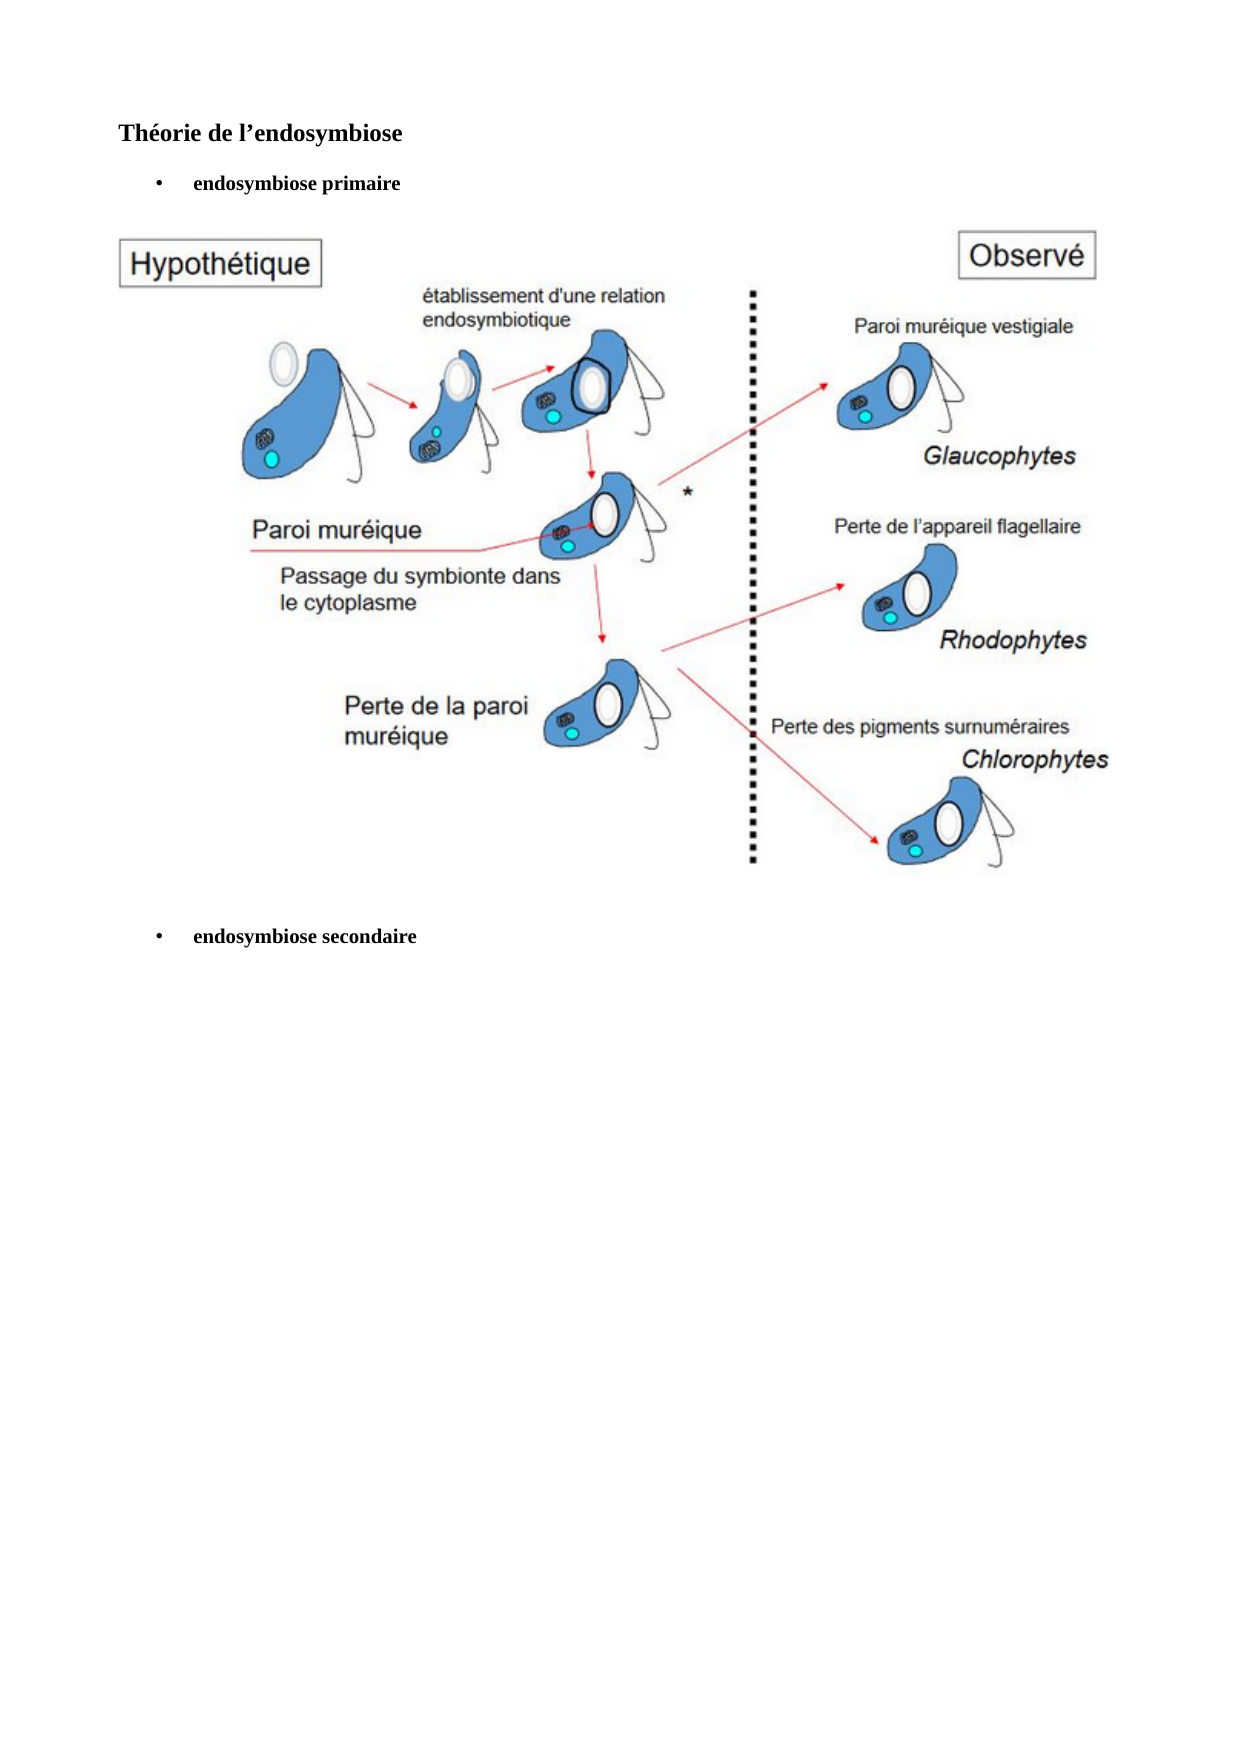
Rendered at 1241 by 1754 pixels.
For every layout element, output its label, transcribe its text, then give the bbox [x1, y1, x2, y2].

text Théorie de l’endosymbiose [118, 118, 1122, 147]
list endosymbiose primaire [156, 171, 1122, 195]
list endosymbiose secondaire [156, 924, 1122, 948]
picture [118, 219, 1123, 876]
